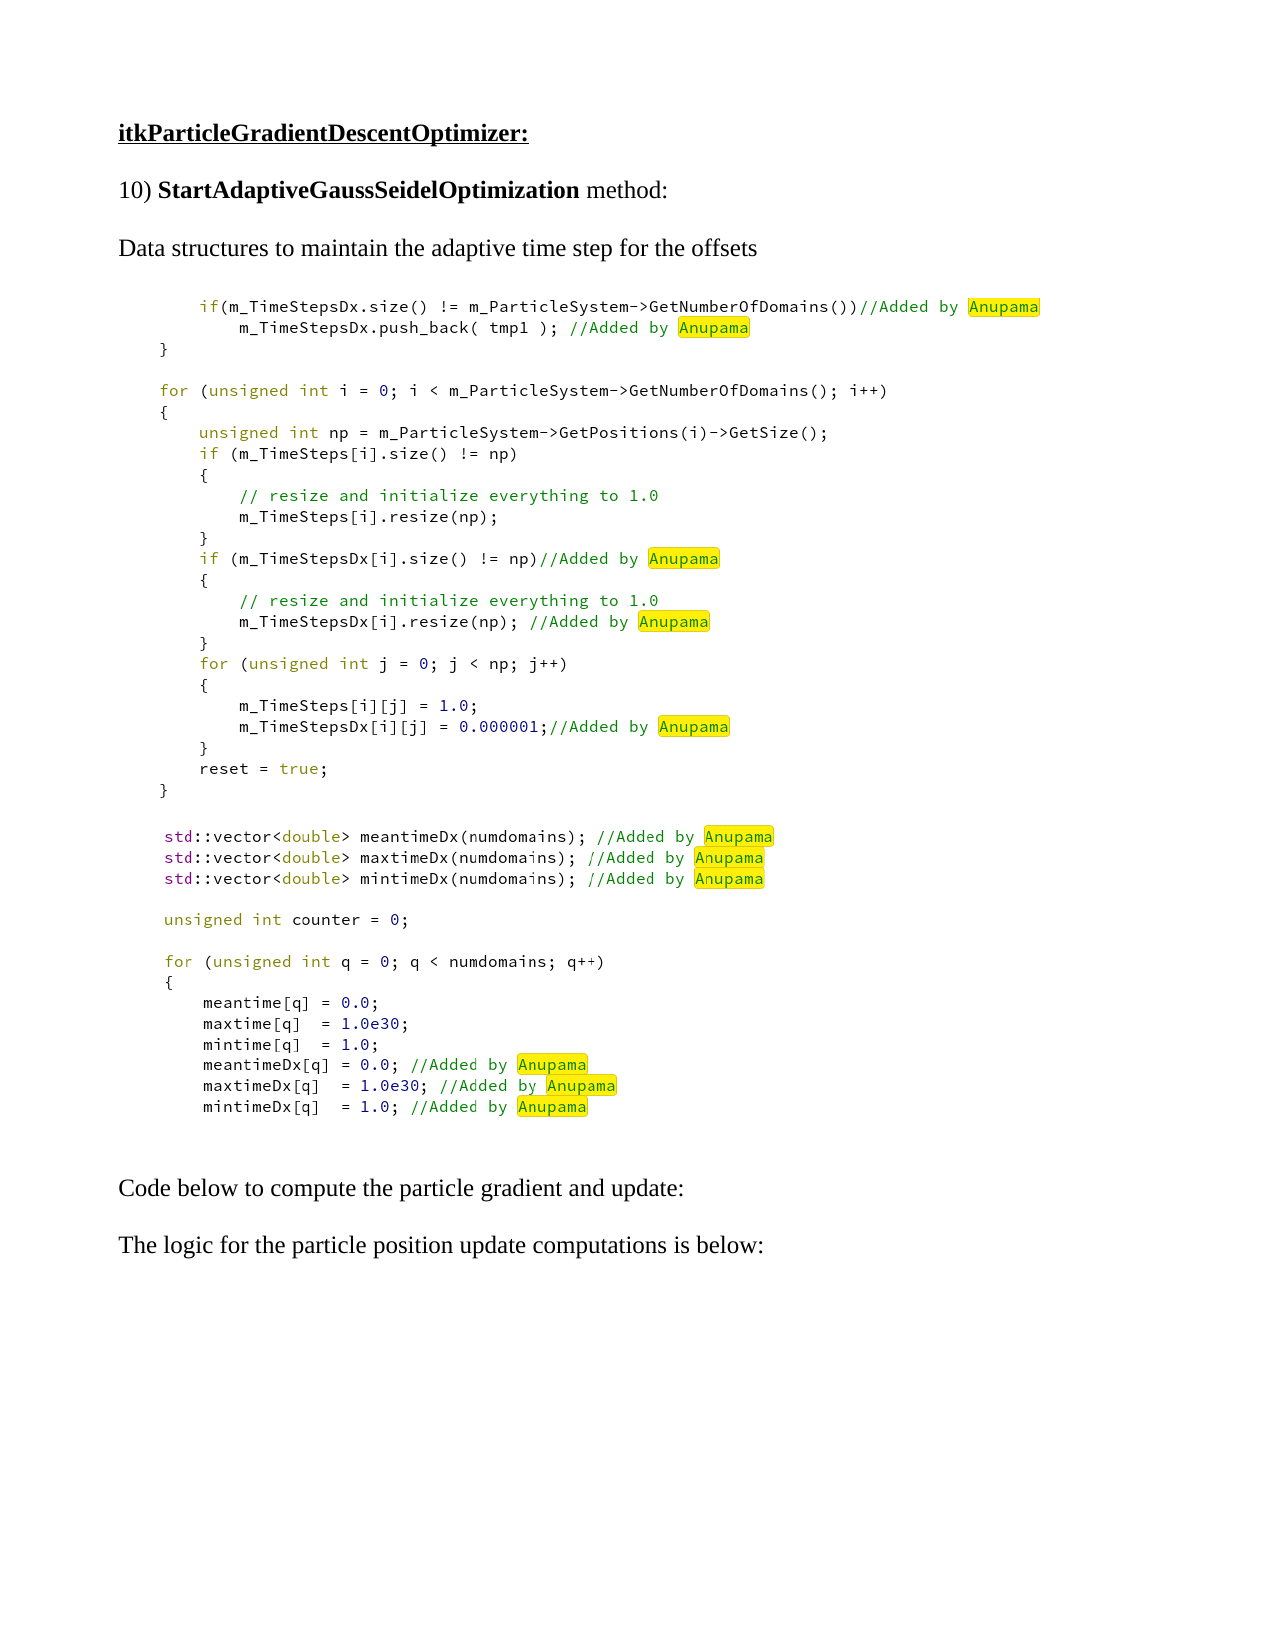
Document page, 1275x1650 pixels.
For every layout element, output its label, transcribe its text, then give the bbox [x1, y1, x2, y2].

picture [130, 824, 806, 1119]
text 10) StartAdaptiveGaussSeidelOptimization method: [118, 176, 1157, 204]
text Data structures to maintain the adaptive time step for the offsets [118, 233, 1157, 262]
text itkParticleGradientDescentOptimizer: [118, 118, 1157, 147]
picture [118, 298, 1041, 800]
text The logic for the particle position update computations is below: [118, 1231, 1157, 1259]
text Code below to compute the particle gradient and update: [118, 1173, 1157, 1202]
